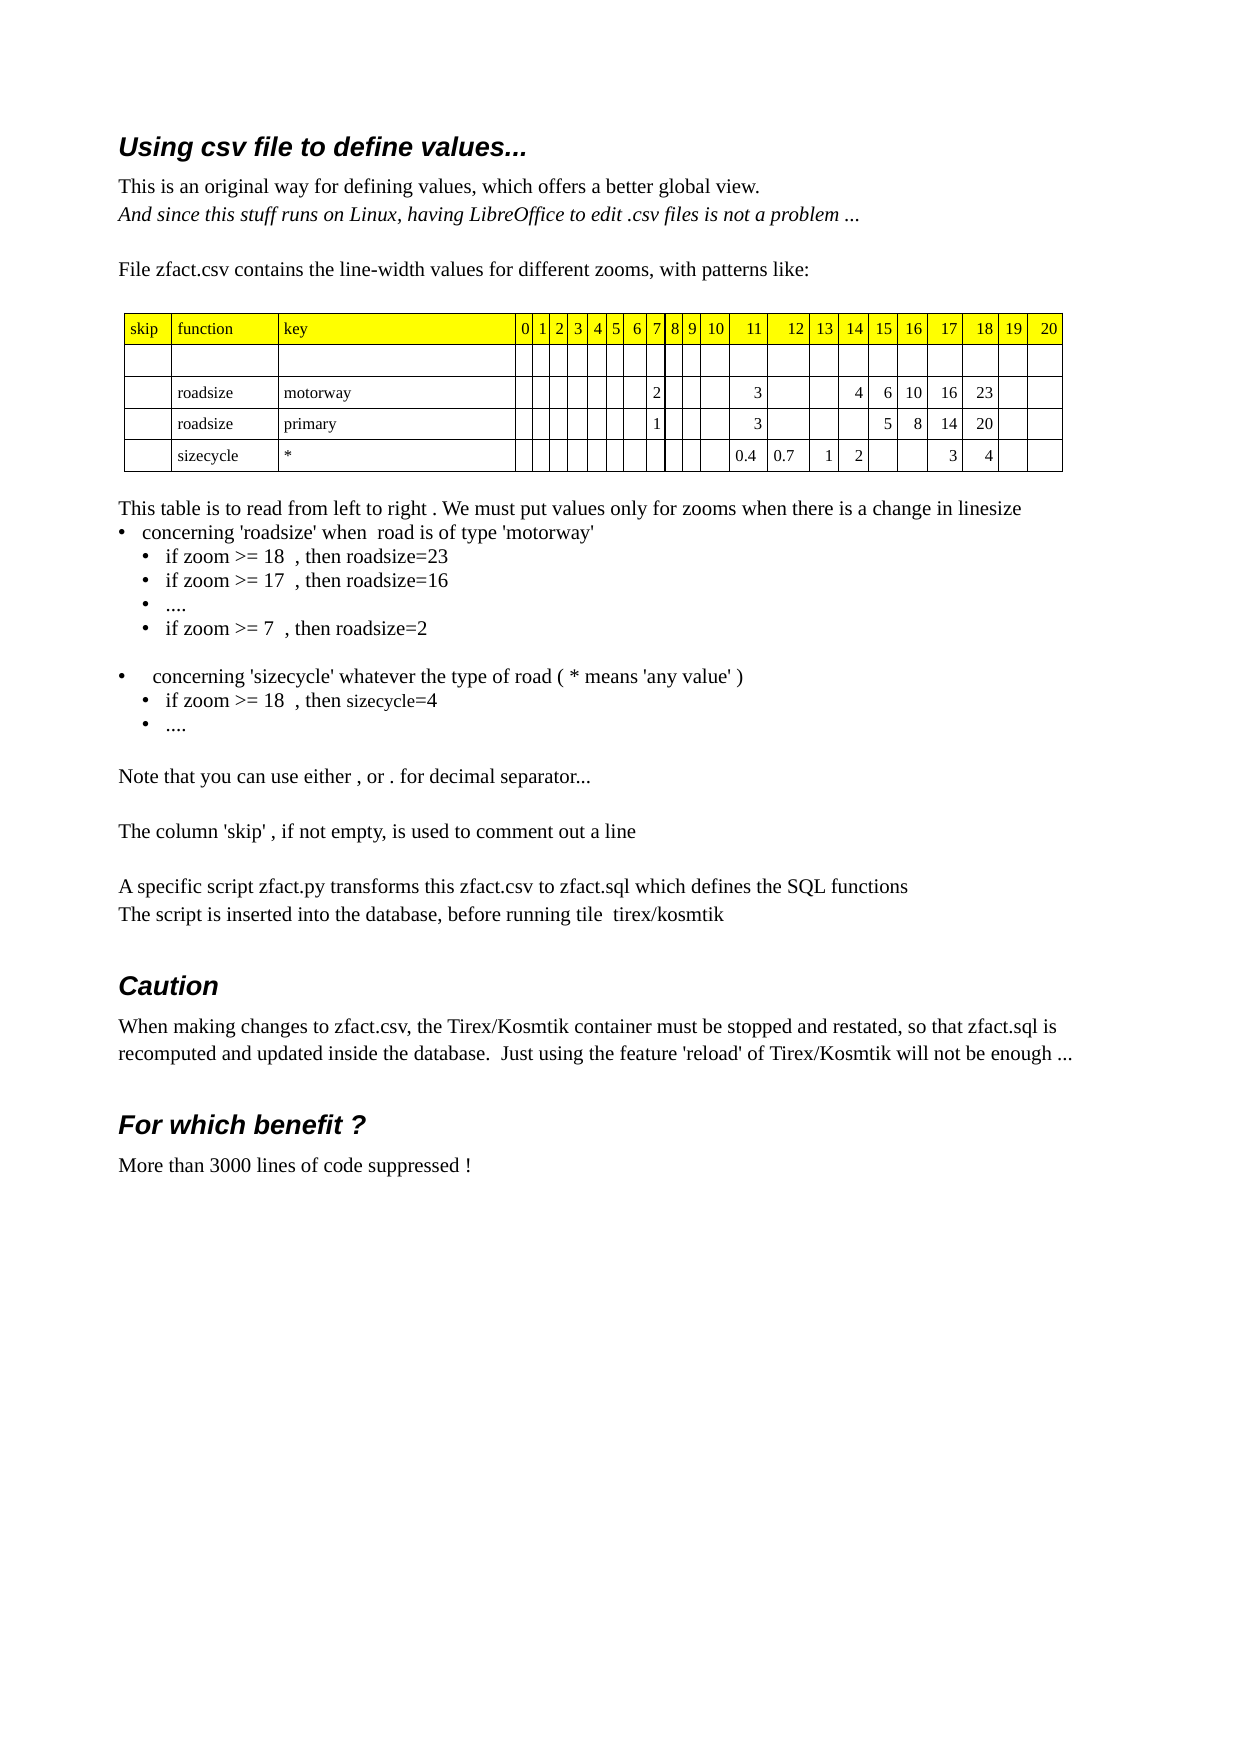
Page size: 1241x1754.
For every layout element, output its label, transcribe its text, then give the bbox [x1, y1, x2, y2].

table_header 20 [1028, 314, 1062, 344]
table_cell [768, 377, 809, 407]
table_cell [666, 345, 682, 376]
table_cell [550, 345, 567, 376]
table_cell 1 [647, 409, 664, 439]
table_header 2 [550, 314, 567, 344]
table_cell 20 [963, 409, 998, 439]
subtitle For which benefit ? [118, 1109, 1122, 1140]
table_cell roadsize [172, 409, 278, 439]
table_cell 8 [898, 409, 927, 439]
table_header 8 [666, 314, 682, 344]
table_cell [999, 440, 1027, 471]
table_header 6 [624, 314, 646, 344]
table_cell [624, 345, 646, 376]
table_header 9 [683, 314, 700, 344]
table_cell [683, 440, 700, 471]
text This is an original way for defining values, which offers a better global view. [118, 174, 1122, 198]
table_cell [516, 377, 532, 407]
table_cell [607, 377, 623, 407]
table_cell primary [279, 409, 515, 439]
list concerning 'roadsize' when road is of type 'motorway' [118, 520, 1122, 544]
table_cell [869, 440, 897, 471]
table_cell [768, 345, 809, 376]
table_cell 0.7 [768, 440, 809, 471]
table_cell [550, 409, 567, 439]
list if zoom >= 7 , then roadsize=2 [142, 616, 1122, 640]
table_cell [624, 440, 646, 471]
table_header 17 [928, 314, 962, 344]
text A specific script zfact.py transforms this zfact.csv to zfact.sql which defines the SQL functions [118, 874, 1122, 898]
table_cell [607, 345, 623, 376]
table_header 11 [730, 314, 767, 344]
table_cell [810, 377, 838, 407]
table_cell [516, 440, 532, 471]
table_cell [810, 345, 838, 376]
table_cell [550, 377, 567, 407]
table_cell roadsize [172, 377, 278, 407]
table_header 10 [701, 314, 729, 344]
table_cell [588, 345, 606, 376]
table_cell [516, 409, 532, 439]
table_cell [963, 345, 998, 376]
table_cell 16 [928, 377, 962, 407]
table_cell [683, 409, 700, 439]
table_cell [701, 409, 729, 439]
table_cell [607, 409, 623, 439]
table_cell [624, 377, 646, 407]
table_header 19 [999, 314, 1027, 344]
text More than 3000 lines of code suppressed ! [118, 1153, 1122, 1177]
table_cell 2 [647, 377, 664, 407]
table_cell sizecycle [172, 440, 278, 471]
table_cell [928, 345, 962, 376]
table_cell [683, 345, 700, 376]
table_cell 5 [869, 409, 897, 439]
table_cell * [279, 440, 515, 471]
table_header 12 [768, 314, 809, 344]
table_cell 2 [839, 440, 868, 471]
list concerning 'sizecycle' whatever the type of road ( * means 'any value' ) [118, 664, 1122, 688]
table_cell 23 [963, 377, 998, 407]
table_cell [839, 409, 868, 439]
table_cell [125, 409, 171, 439]
table_cell [533, 409, 549, 439]
table_cell [125, 377, 171, 407]
table_header 1 [533, 314, 549, 344]
table_cell 3 [730, 377, 767, 407]
table_cell [1028, 440, 1062, 471]
table_cell [1028, 409, 1062, 439]
table_cell [683, 377, 700, 407]
table_cell [588, 377, 606, 407]
table_cell [701, 377, 729, 407]
table_cell motorway [279, 377, 515, 407]
table_cell [279, 345, 515, 376]
table_cell [568, 377, 587, 407]
text And since this stuff runs on Linux, having LibreOffice to edit .csv files is not a problem ... [118, 202, 1122, 226]
table_cell [768, 409, 809, 439]
text The column 'skip' , if not empty, is used to comment out a line [118, 819, 1122, 843]
table_cell 14 [928, 409, 962, 439]
list .... [142, 592, 1122, 616]
table_cell [588, 409, 606, 439]
table_header skip [125, 314, 171, 344]
table_cell [898, 440, 927, 471]
table_cell [1028, 377, 1062, 407]
table_header function [172, 314, 278, 344]
table_cell 4 [963, 440, 998, 471]
table_cell [701, 440, 729, 471]
table_cell 3 [730, 409, 767, 439]
table_header 7 [647, 314, 664, 344]
list if zoom >= 18 , then roadsize=23 [142, 544, 1122, 568]
table_cell [568, 440, 587, 471]
table_cell 4 [839, 377, 868, 407]
table_cell [533, 345, 549, 376]
table_header 5 [607, 314, 623, 344]
table_cell [624, 409, 646, 439]
table_cell [125, 440, 171, 471]
table_cell [730, 345, 767, 376]
table_header 15 [869, 314, 897, 344]
table_cell [588, 440, 606, 471]
table_cell [999, 345, 1027, 376]
table_cell [550, 440, 567, 471]
table_cell [568, 345, 587, 376]
text The script is inserted into the database, before running tile tirex/kosmtik [118, 902, 1122, 926]
table_cell [516, 345, 532, 376]
table_cell [607, 440, 623, 471]
table_cell [666, 409, 682, 439]
table_header 4 [588, 314, 606, 344]
table_cell 10 [898, 377, 927, 407]
table_cell [999, 409, 1027, 439]
table_cell [647, 345, 664, 376]
text When making changes to zfact.csv, the Tirex/Kosmtik container must be stopped and restated, so that zfact.sql is recomputed and updated inside the database. Just using the feature 'reload' of Tirex/Kosmtik will not be enough ... [118, 1013, 1122, 1065]
table_cell [172, 345, 278, 376]
text Note that you can use either , or . for decimal separator... [118, 764, 1122, 788]
subtitle Using csv file to define values... [118, 131, 1122, 162]
table_cell [1028, 345, 1062, 376]
table_cell [898, 345, 927, 376]
table_cell [533, 377, 549, 407]
table_cell [568, 409, 587, 439]
table_cell [125, 345, 171, 376]
text This table is to read from left to right . We must put values only for zooms when there is a change in linesize [118, 496, 1122, 520]
table_header 14 [839, 314, 868, 344]
table_cell 6 [869, 377, 897, 407]
table_cell [647, 440, 664, 471]
table_cell [666, 440, 682, 471]
subtitle Caution [118, 970, 1122, 1001]
table_cell [839, 345, 868, 376]
table_header 16 [898, 314, 927, 344]
table_cell [810, 409, 838, 439]
table_header key [279, 314, 515, 344]
list if zoom >= 17 , then roadsize=16 [142, 568, 1122, 592]
table_cell 1 [810, 440, 838, 471]
table_cell 3 [928, 440, 962, 471]
table_header 18 [963, 314, 998, 344]
table_header 3 [568, 314, 587, 344]
table_cell [999, 377, 1027, 407]
table_header 13 [810, 314, 838, 344]
table_header 0 [516, 314, 532, 344]
table_cell [701, 345, 729, 376]
list if zoom >= 18 , then sizecycle=4 [142, 688, 1122, 712]
table_cell [869, 345, 897, 376]
table_cell [533, 440, 549, 471]
list .... [142, 712, 1122, 736]
table_cell 0.4 [730, 440, 767, 471]
table_cell [666, 377, 682, 407]
text File zfact.csv contains the line-width values for different zooms, with patterns like: [118, 257, 1122, 281]
